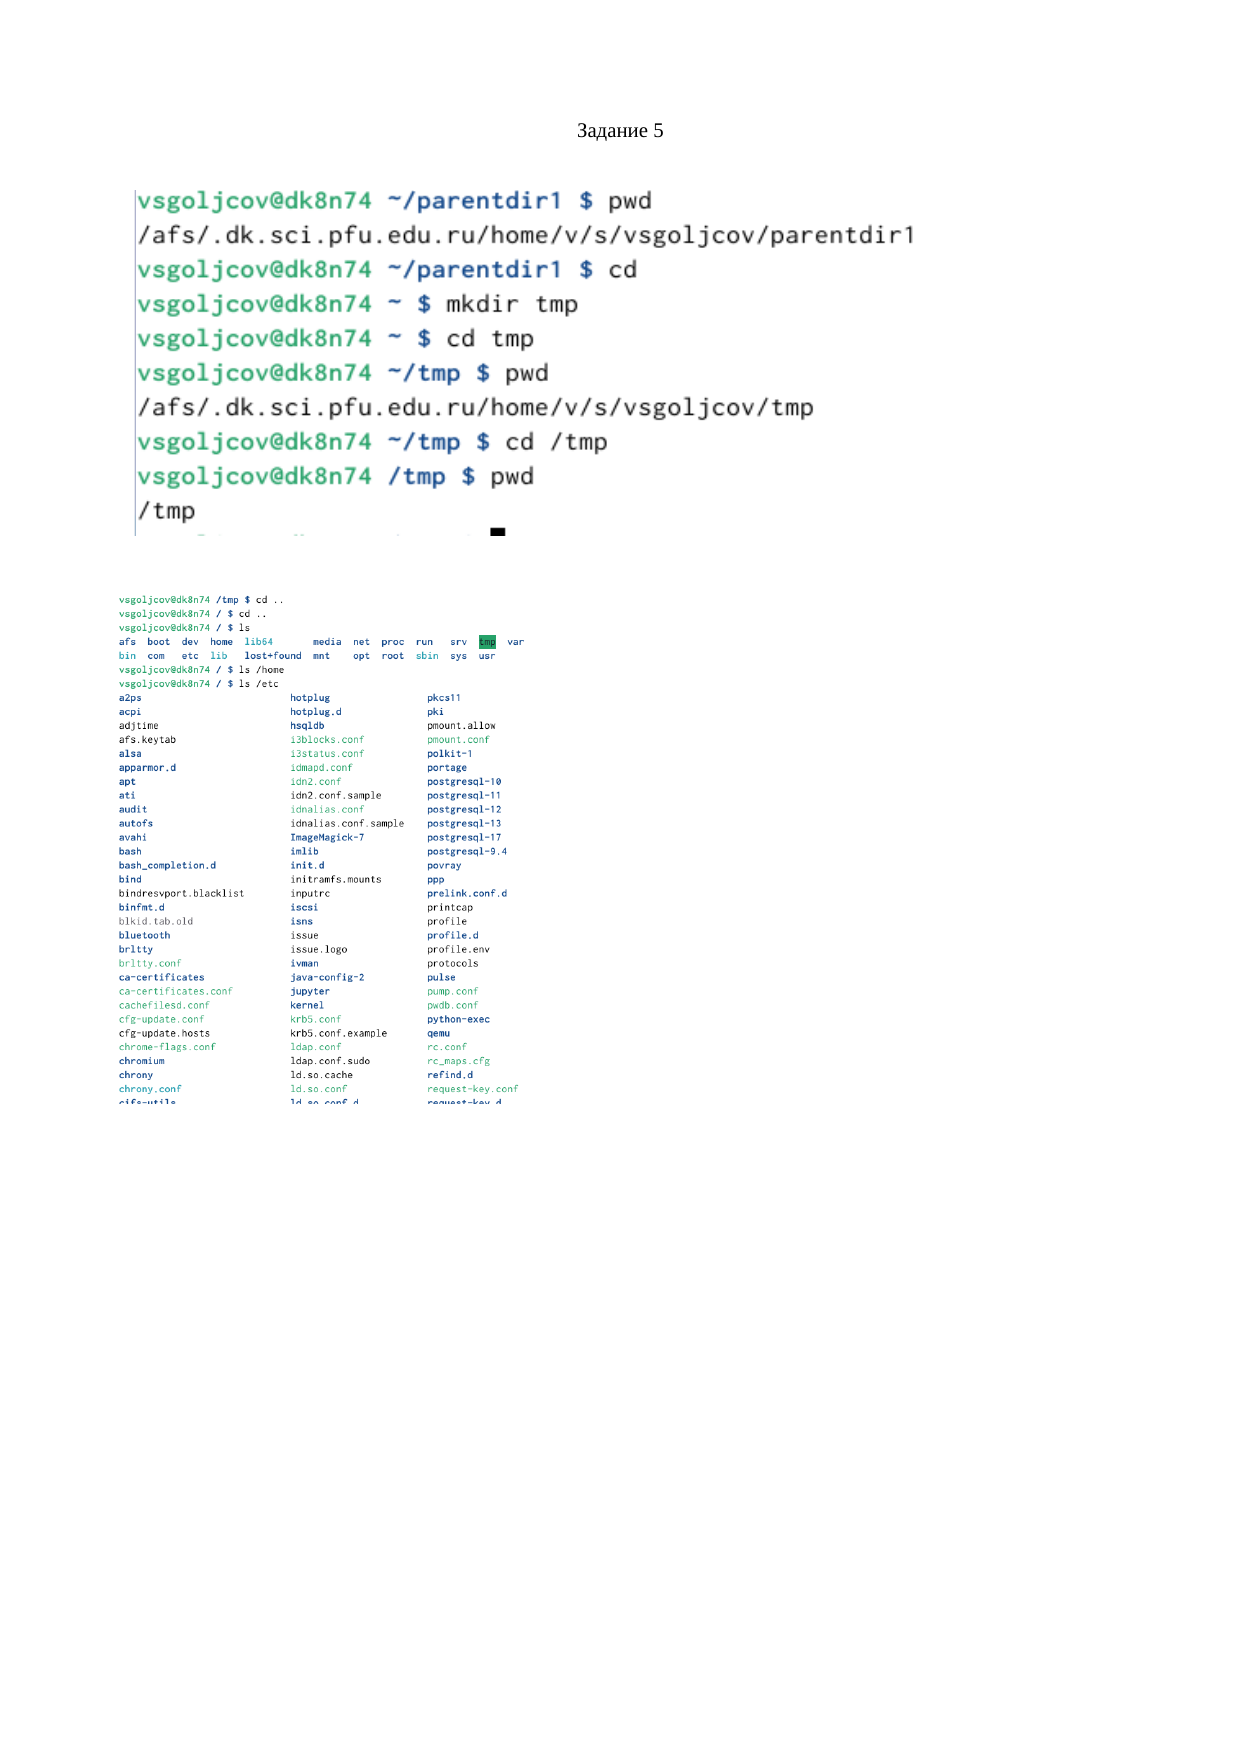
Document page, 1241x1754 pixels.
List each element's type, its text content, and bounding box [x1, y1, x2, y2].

text Задание 5 [118, 118, 1122, 142]
picture [118, 595, 1123, 1104]
picture [134, 190, 1106, 536]
